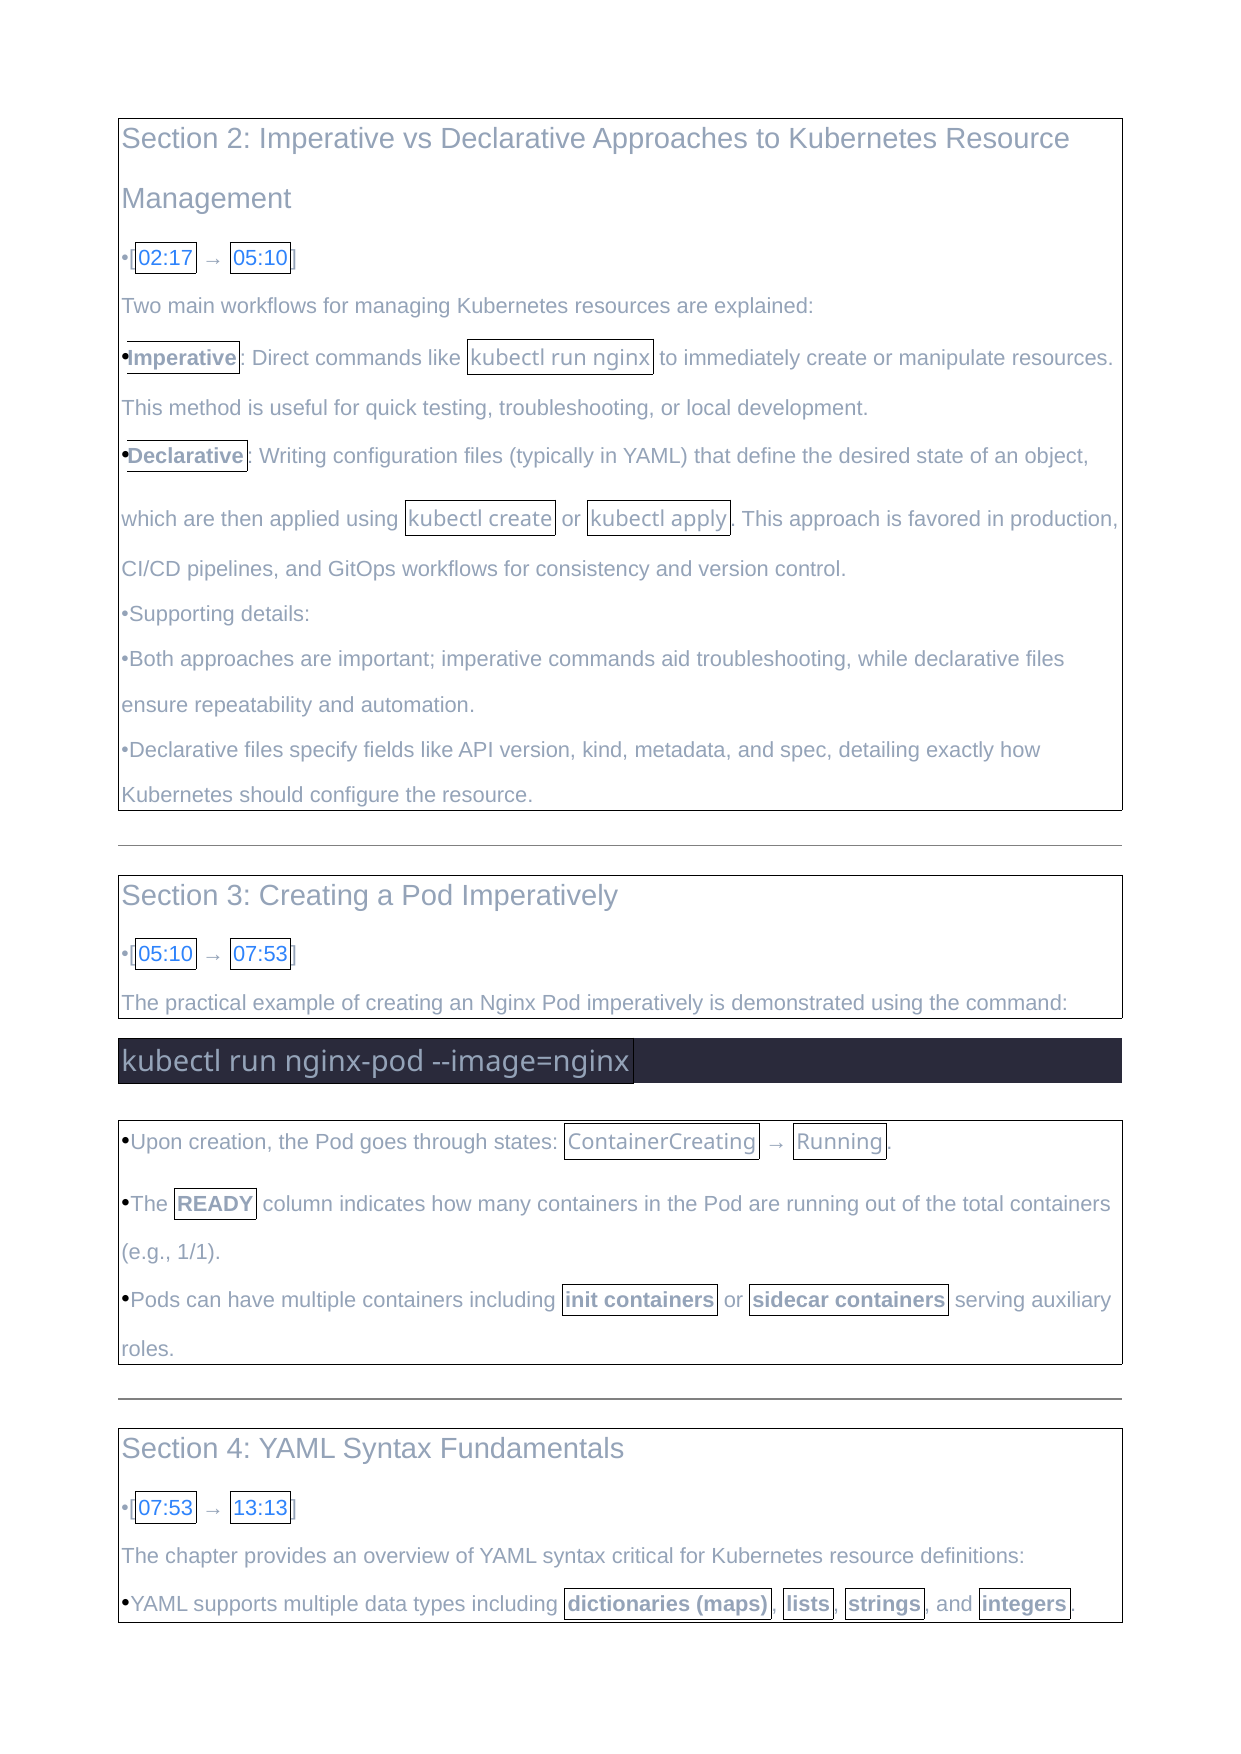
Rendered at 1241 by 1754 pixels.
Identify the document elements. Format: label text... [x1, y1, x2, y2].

list The READY column indicates how many containers in the Pod are running out of the total containers (e.g., 1/1). [119, 1184, 1122, 1264]
subtitle Section 3: Creating a Pod Imperatively [119, 876, 1122, 911]
subtitle Section 2: Imperative vs Declarative Approaches to Kubernetes Resource Management [119, 119, 1122, 215]
list Declarative files specify fields like API version, kind, metadata, and spec, detailing exactly how Kubernetes should configure the resource. [119, 734, 1122, 810]
list Upon creation, the Pod goes through states: ContainerCreating → Running. [119, 1121, 1122, 1159]
text kubectl run nginx-pod --image=nginx [119, 1039, 633, 1083]
list YAML supports multiple data types including dictionaries (maps), lists, strings, and integers. [119, 1585, 1122, 1622]
list Declarative: Writing configuration files (typically in YAML) that define the desired state of an object, which are then applied using kubectl create or kubectl apply. This approach is favored in production, CI/CD pipelines, and GitOps workflows for consistency and version control. [119, 437, 1122, 581]
list Both approaches are important; imperative commands aid troubleshooting, while declarative files ensure repeatability and automation. [119, 643, 1122, 717]
subtitle Section 4: YAML Syntax Fundamentals [119, 1429, 1122, 1465]
list [02:17 → 05:10] Two main workflows for managing Kubernetes resources are explained: [119, 239, 1122, 318]
list Imperative: Direct commands like kubectl run nginx to immediately create or manipulate resources. This method is useful for quick testing, troubleshooting, or local development. [119, 335, 1122, 419]
list Pods can have multiple containers including init containers or sidecar containers serving auxiliary roles. [119, 1281, 1122, 1364]
list Supporting details: [119, 598, 1122, 626]
list [07:53 → 13:13] The chapter provides an overview of YAML syntax critical for Kubernetes resource definitions: [119, 1488, 1122, 1568]
text [634, 1038, 1122, 1083]
list [05:10 → 07:53] The practical example of creating an Nginx Pod imperatively is demonstrated using the command: [119, 935, 1122, 1018]
